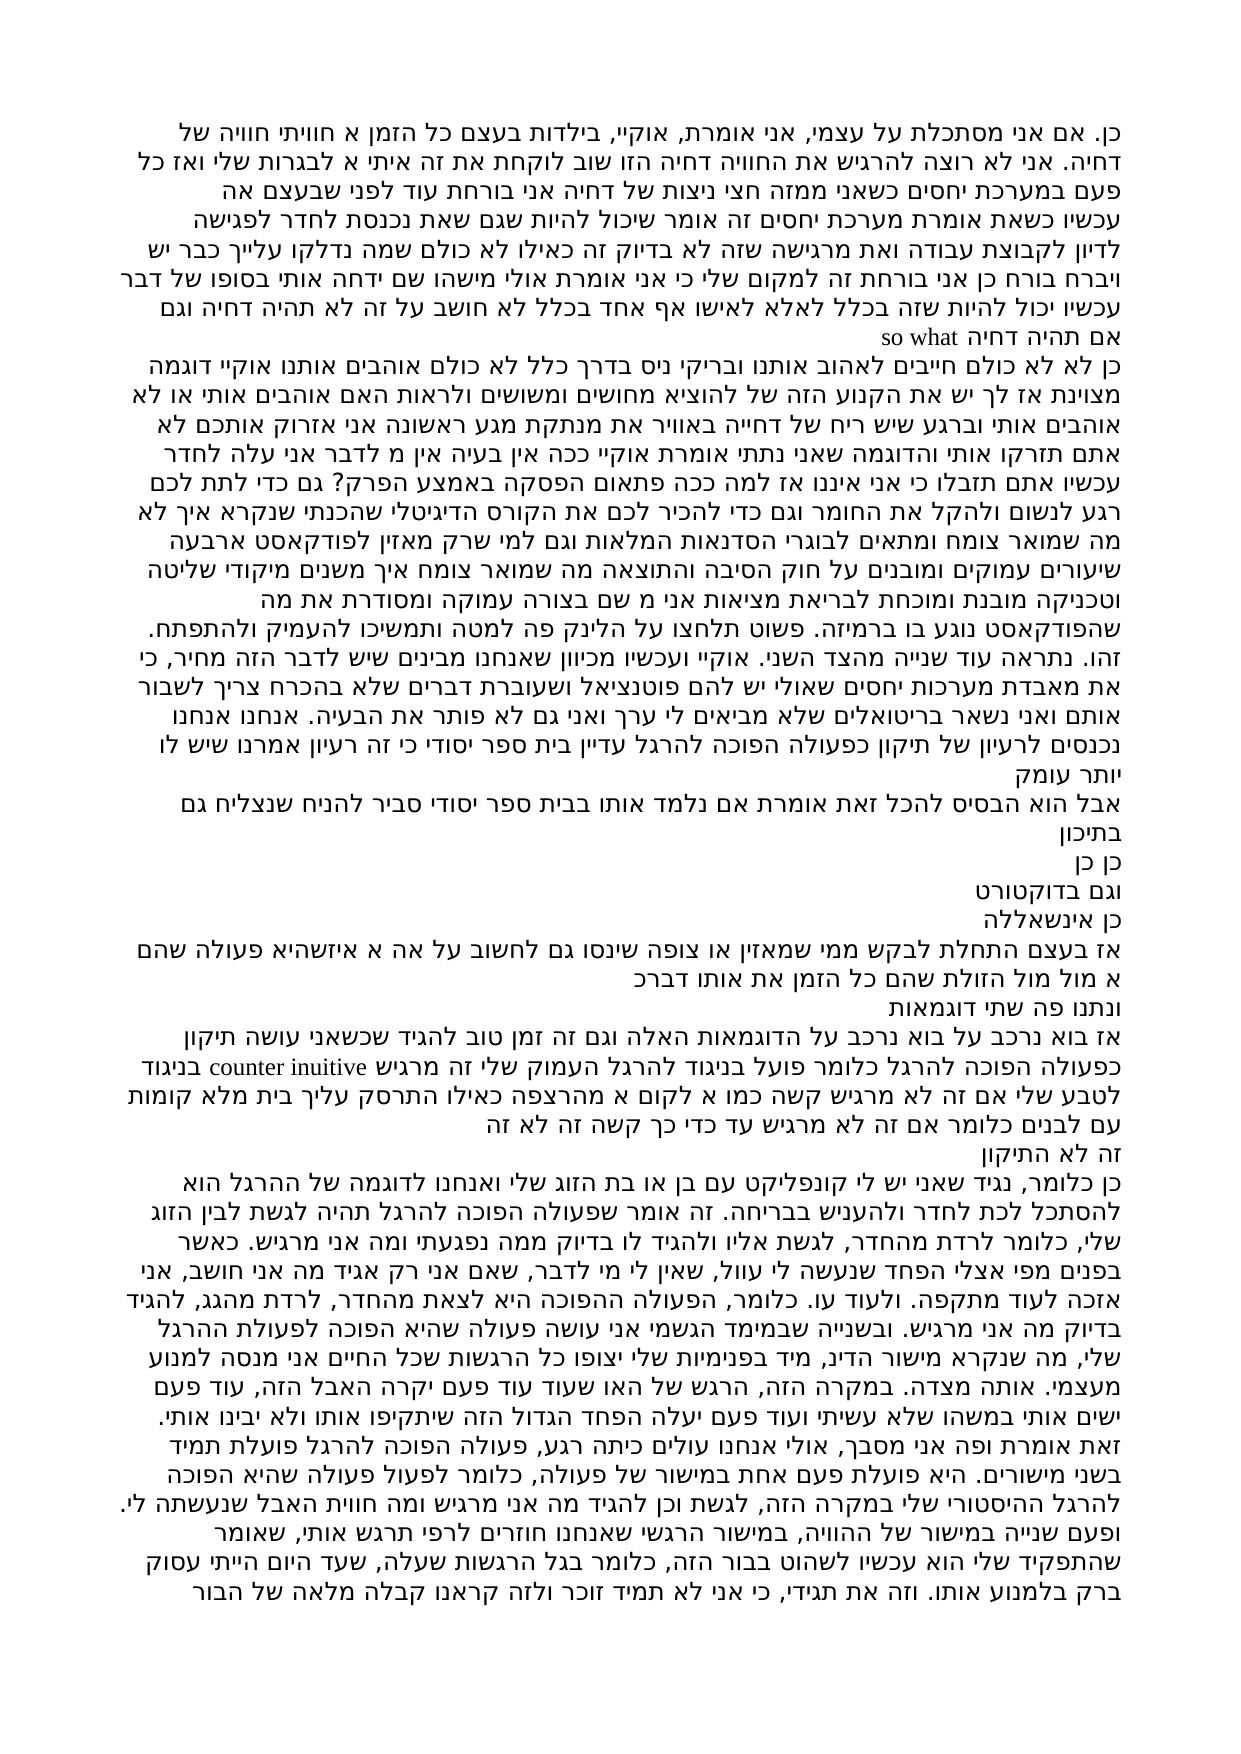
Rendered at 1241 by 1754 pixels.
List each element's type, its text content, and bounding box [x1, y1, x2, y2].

text כן כן [118, 847, 1122, 877]
text לדיון לקבוצת עבודה ואת מרגישה שזה לא בדיוק זה כאילו לא כולם שמה נדלקו עלייך כבר יש ויברח בורח כן אני בורחת זה למקום שלי כי אני אומרת אולי מישהו שם ידחה אותי בסופו של דבר עכשיו יכול להיות שזה בכלל לאלא לאישו אף אחד בכלל לא חושב על זה לא תהיה דחיה וגם אם תהיה דחיה so what [118, 235, 1122, 352]
text כן. אם אני מסתכלת על עצמי, אני אומרת, אוקיי, בילדות בעצם כל הזמן א חוויתי חוויה של דחיה. אני לא רוצה להרגיש את החוויה דחיה הזו שוב לוקחת את זה איתי א לבגרות שלי ואז כל פעם במערכת יחסים כשאני ממזה חצי ניצות של דחיה אני בורחת עוד לפני שבעצם אה [118, 118, 1122, 206]
text כן כלומר, נגיד שאני יש לי קונפליקט עם בן או בת הזוג שלי ואנחנו לדוגמה של ההרגל הוא להסתכל לכת לחדר ולהעניש בבריחה. זה אומר שפעולה הפוכה להרגל תהיה לגשת לבין הזוג שלי, כלומר לרדת מהחדר, לגשת אליו ולהגיד לו בדיוק ממה נפגעתי ומה אני מרגיש. כאשר בפנים מפי אצלי הפחד שנעשה לי עוול, שאין לי מי לדבר, שאם אני רק אגיד מה אני חושב, אני אזכה לעוד מתקפה. ולעוד עו. כלומר, הפעולה ההפוכה היא לצאת מהחדר, לרדת מהגג, להגיד בדיוק מה אני מרגיש. ובשנייה שבמימד הגשמי אני עושה פעולה שהיא הפוכה לפעולת ההרגל שלי, מה שנקרא מישור הדינ, מיד בפנימיות שלי יצופו כל הרגשות שכל החיים אני מנסה למנוע מעצמי. אותה מצדה. במקרה הזה, הרגש של האו שעוד עוד פעם יקרה האבל הזה, עוד פעם ישים אותי במשהו שלא עשיתי ועוד פעם יעלה הפחד הגדול הזה שיתקיפו אותו ולא יבינו אותי. זאת אומרת ופה אני מסבך, אולי אנחנו עולים כיתה רגע, פעולה הפוכה להרגל פועלת תמיד בשני מישורים. היא פועלת פעם אחת במישור של פעולה, כלומר לפעול פעולה שהיא הפוכה להרגל ההיסטורי שלי במקרה הזה, לגשת וכן להגיד מה אני מרגיש ומה חווית האבל שנעשתה לי. ופעם שנייה במישור של ההוויה, במישור הרגשי שאנחנו חוזרים לרפי תרגש אותי, שאומר שהתפקיד שלי הוא עכשיו לשהוט בבור הזה, כלומר בגל הרגשות שעלה, שעד היום הייתי עסוק ברק בלמנוע אותו. וזה את תגידי, כי אני לא תמיד זוכר ולזה קראנו קבלה מלאה של הבור [118, 1168, 1122, 1606]
text אבל הוא הבסיס להכל זאת אומרת אם נלמד אותו בבית ספר יסודי סביר להניח שנצליח גם בתיכון [118, 789, 1122, 847]
text זה לא התיקון [118, 1139, 1122, 1168]
text אז בוא נרכב על בוא נרכב על הדוגמאות האלה וגם זה זמן טוב להגיד שכשאני עושה תיקון כפעולה הפוכה להרגל כלומר פועל בניגוד להרגל העמוק שלי זה מרגיש counter inuitive בניגוד לטבע שלי אם זה לא מרגיש קשה כמו א לקום א מהרצפה כאילו התרסק עליך בית מלא קומות עם לבנים כלומר אם זה לא מרגיש עד כדי כך קשה זה לא זה [118, 1022, 1122, 1139]
text כן אינשאללה [118, 906, 1122, 935]
text אז בעצם התחלת לבקש ממי שמאזין או צופה שינסו גם לחשוב על אה א איזשהיא פעולה שהם א מול מול הזולת שהם כל הזמן את אותו דברכ [118, 935, 1122, 993]
text וגם בדוקטורט [118, 877, 1122, 906]
text עכשיו כשאת אומרת מערכת יחסים זה אומר שיכול להיות שגם שאת נכנסת לחדר לפגישה [118, 206, 1122, 235]
text כן לא לא כולם חייבים לאהוב אותנו ובריקי ניס בדרך כלל לא כולם אוהבים אותנו אוקיי דוגמה מצוינת אז לך יש את הקנוע הזה של להוציא מחושים ומשושים ולראות האם אוהבים אותי או לא אוהבים אותי וברגע שיש ריח של דחייה באוויר את מנתקת מגע ראשונה אני אזרוק אותכם לא אתם תזרקו אותי והדוגמה שאני נתתי אומרת אוקיי ככה אין בעיה אין מ לדבר אני עלה לחדר עכשיו אתם תזבלו כי אני איננו אז למה ככה פתאום הפסקה באמצע הפרק? גם כדי לתת לכם רגע לנשום ולהקל את החומר וגם כדי להכיר לכם את הקורס הדיגיטלי שהכנתי שנקרא איך לא מה שמואר צומח ומתאים לבוגרי הסדנאות המלאות וגם למי שרק מאזין לפודקאסט ארבעה שיעורים עמוקים ומובנים על חוק הסיבה והתוצאה מה שמואר צומח איך משנים מיקודי שליטה וטכניקה מובנת ומוכחת לבריאת מציאות אני מ שם בצורה עמוקה ומסודרת את מה שהפודקאסט נוגע בו ברמיזה. פשוט תלחצו על הלינק פה למטה ותמשיכו להעמיק ולהתפתח. זהו. נתראה עוד שנייה מהצד השני. אוקיי ועכשיו מכיוון שאנחנו מבינים שיש לדבר הזה מחיר, כי את מאבדת מערכות יחסים שאולי יש להם פוטנציאל ושעוברת דברים שלא בהכרח צריך לשבור אותם ואני נשאר בריטואלים שלא מביאים לי ערך ואני גם לא פותר את הבעיה. אנחנו אנחנו נכנסים לרעיון של תיקון כפעולה הפוכה להרגל עדיין בית ספר יסודי כי זה רעיון אמרנו שיש לו יותר עומק [118, 352, 1122, 789]
text ונתנו פה שתי דוגמאות [118, 993, 1122, 1022]
